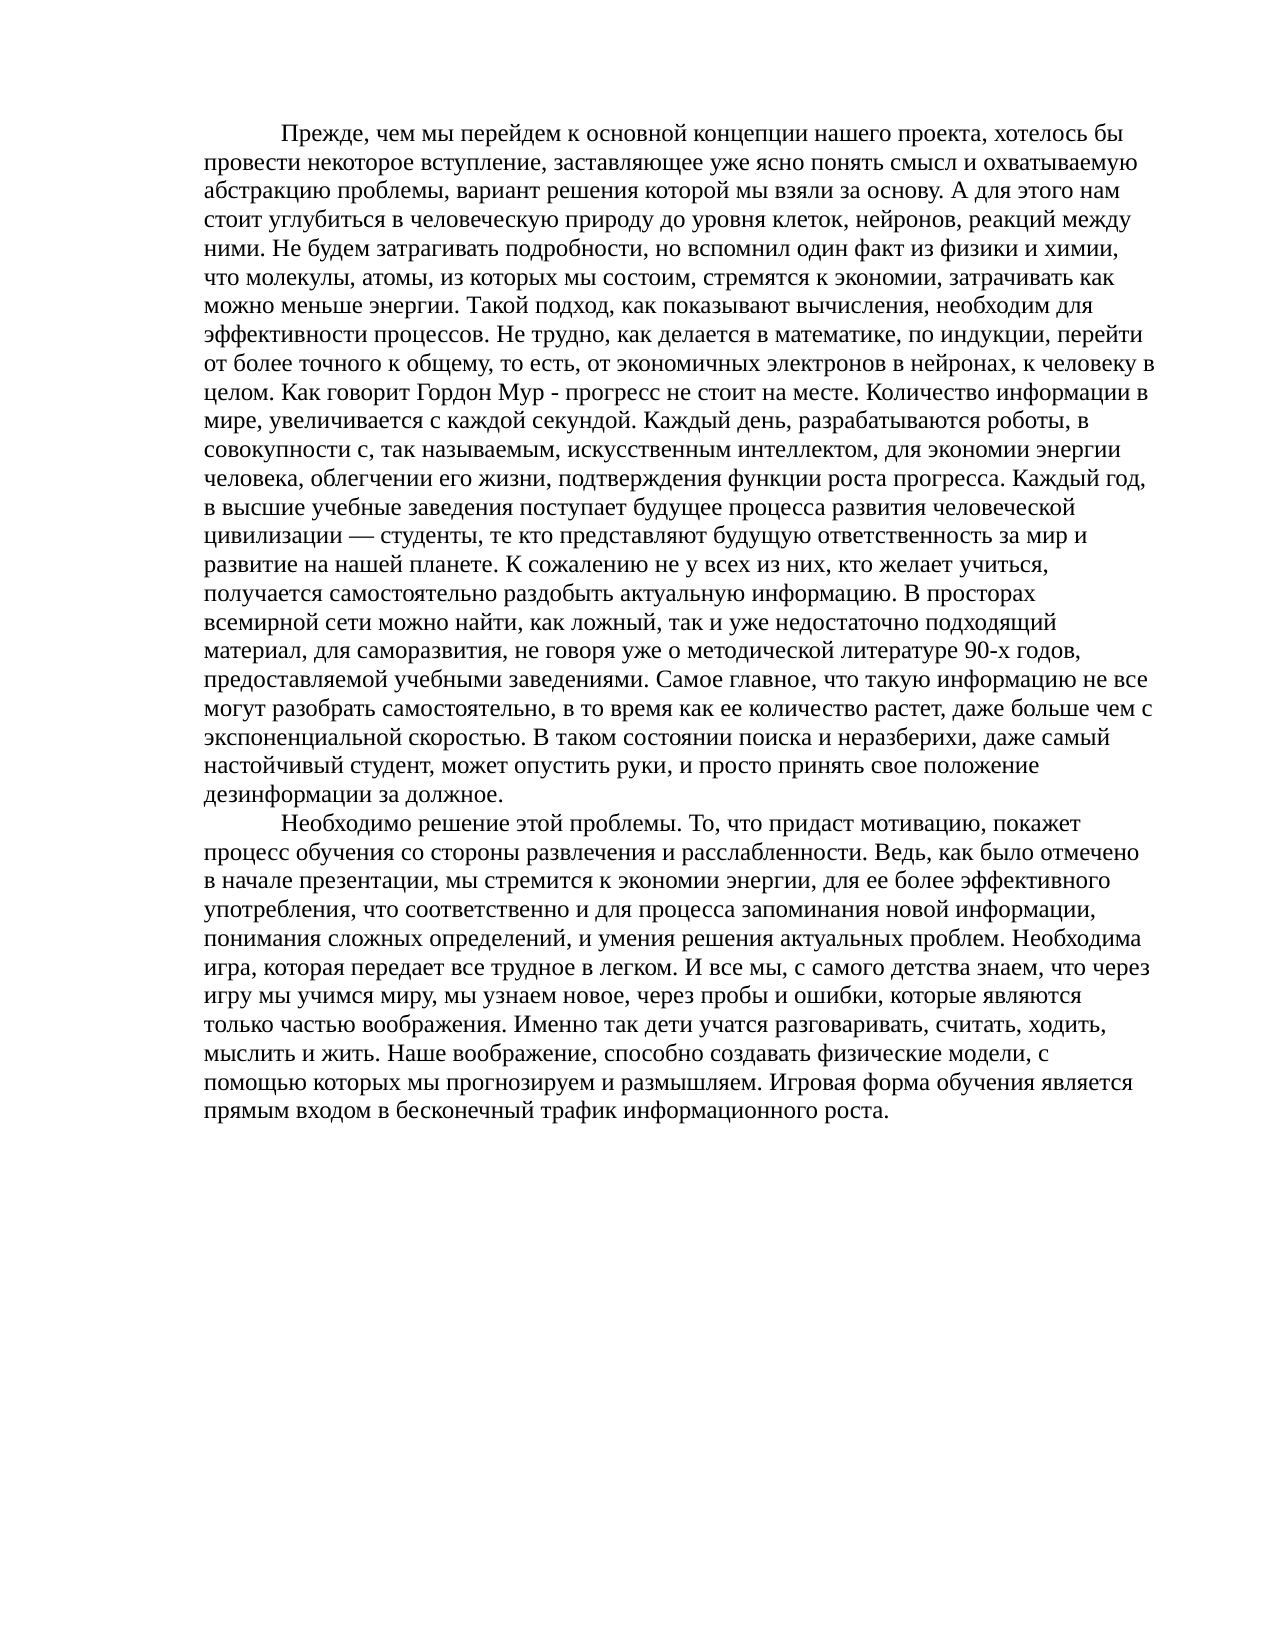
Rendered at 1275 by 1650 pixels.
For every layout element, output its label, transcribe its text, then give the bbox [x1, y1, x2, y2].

text Прежде, чем мы перейдем к основной концепции нашего проекта, хотелось бы провести некоторое вступление, заставляющее уже ясно понять смысл и охватываемую абстракцию проблемы, вариант решения которой мы взяли за основу. А для этого нам стоит углубиться в человеческую природу до уровня клеток, нейронов, реакций между ними. Не будем затрагивать подробности, но вспомнил один факт из физики и химии, что молекулы, атомы, из которых мы состоим, стремятся к экономии, затрачивать как можно меньше энергии. Такой подход, как показывают вычисления, необходим для эффективности процессов. Не трудно, как делается в математике, по индукции, перейти от более точного к общему, то есть, от экономичных электронов в нейронах, к человеку в целом. Как говорит Гордон Мур - прогресс не стоит на месте. Количество информации в мире, увеличивается с каждой секундой. Каждый день, разрабатываются роботы, в совокупности с, так называемым, искусственным интеллектом, для экономии энергии человека, облегчении его жизни, подтверждения функции роста прогресса. Каждый год, в высшие учебные заведения поступает будущее процесса развития человеческой цивилизации — студенты, те кто представляют будущую ответственность за мир и развитие на нашей планете. К сожалению не у всех из них, кто желает учиться, получается самостоятельно раздобыть актуальную информацию. В просторах всемирной сети можно найти, как ложный, так и уже недостаточно подходящий материал, для саморазвития, не говоря уже о методической литературе 90-х годов, предоставляемой учебными заведениями. Самое главное, что такую информацию не все могут разобрать самостоятельно, в то время как ее количество растет, даже больше чем с экспоненциальной скоростью. В таком состоянии поиска и неразберихи, даже самый настойчивый студент, может опустить руки, и просто принять свое положение дезинформации за должное. [204, 118, 1157, 808]
text Необходимо решение этой проблемы. То, что придаст мотивацию, покажет процесс обучения со стороны развлечения и расслабленности. Ведь, как было отмечено в начале презентации, мы стремится к экономии энергии, для ее более эффективного употребления, что соответственно и для процесса запоминания новой информации, понимания сложных определений, и умения решения актуальных проблем. Необходима игра, которая передает все трудное в легком. И все мы, с самого детства знаем, что через игру мы учимся миру, мы узнаем новое, через пробы и ошибки, которые являются только частью воображения. Именно так дети учатся разговаривать, считать, ходить, мыслить и жить. Наше воображение, способно создавать физические модели, с помощью которых мы прогнозируем и размышляем. Игровая форма обучения является прямым входом в бесконечный трафик информационного роста. [204, 808, 1157, 1124]
